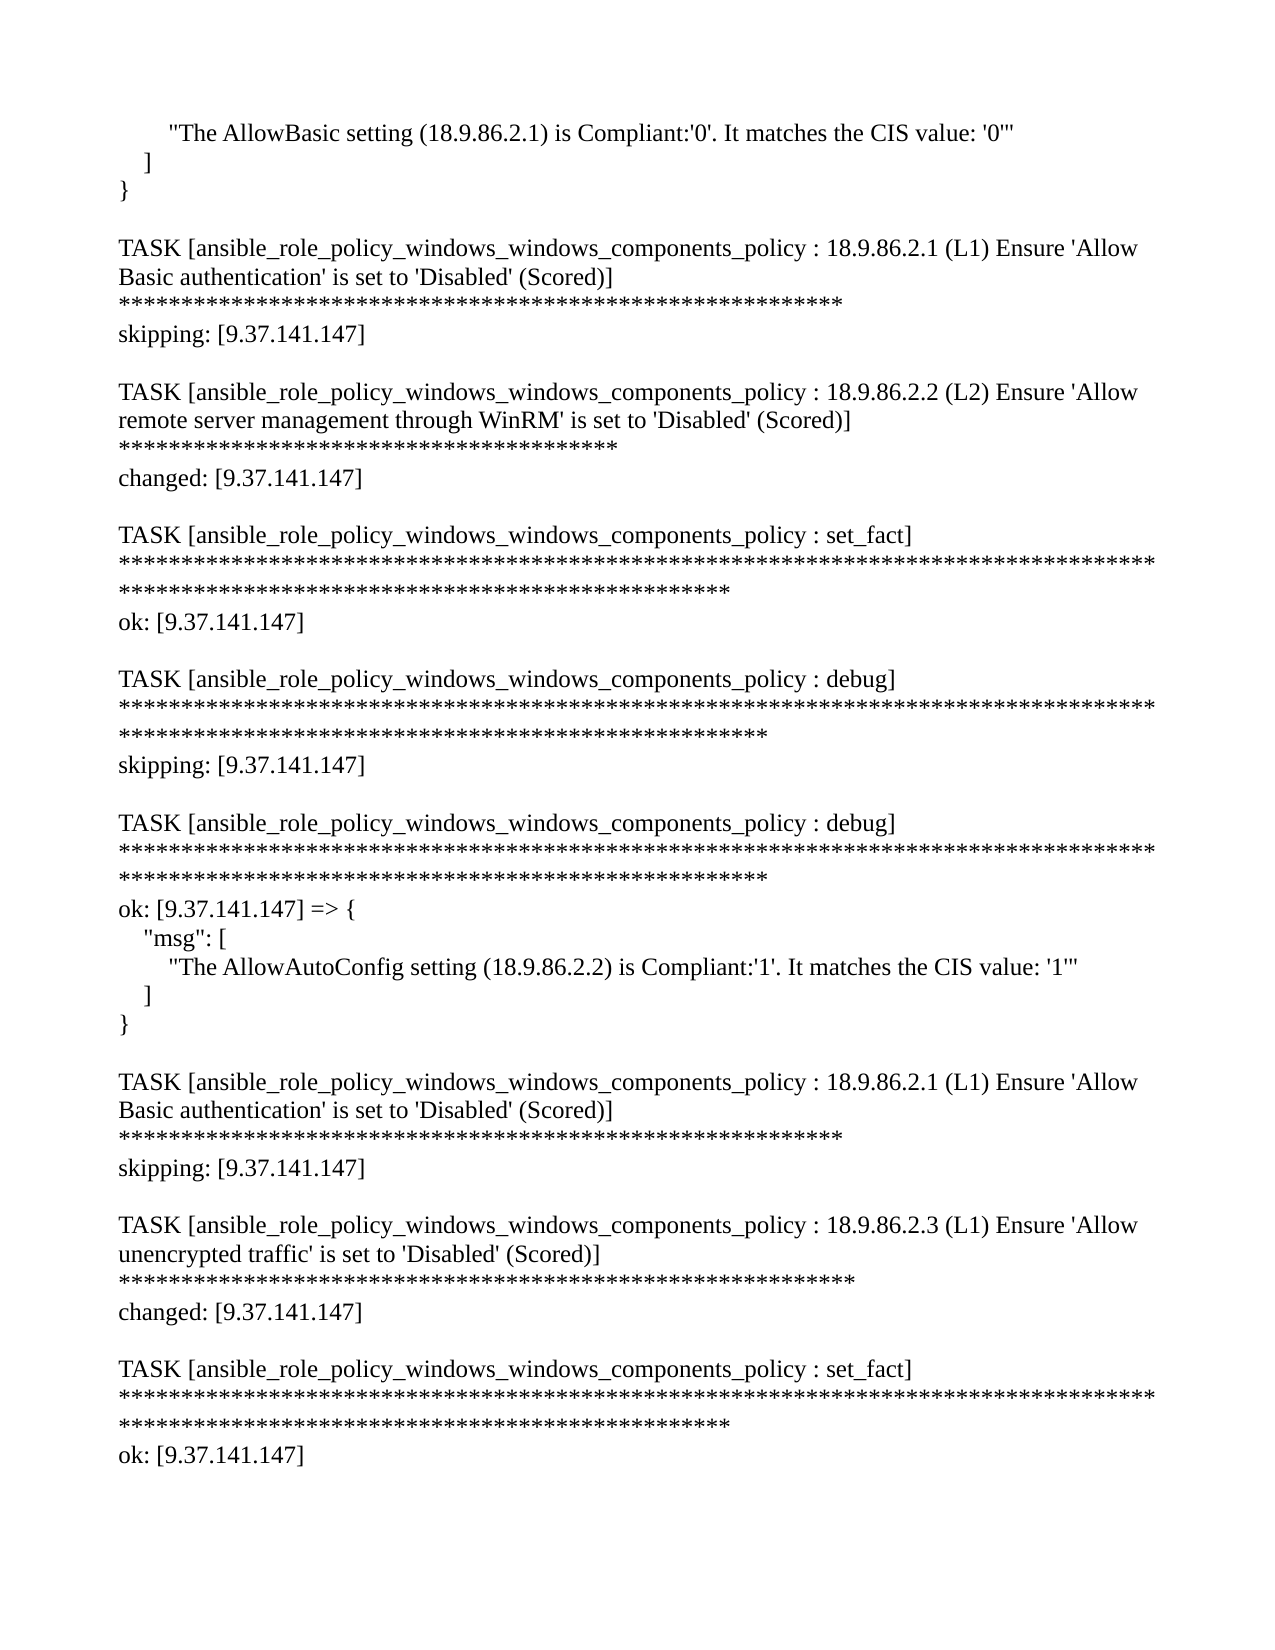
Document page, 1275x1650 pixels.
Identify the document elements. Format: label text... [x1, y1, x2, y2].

text TASK [ansible_role_policy_windows_windows_components_policy : 18.9.86.2.1 (L1) Ensure 'Allow Basic authentication' is set to 'Disabled' (Scored)] ********************************************************** [118, 233, 1157, 319]
text "The AllowBasic setting (18.9.86.2.1) is Compliant:'0'. It matches the CIS value: '0'" [118, 118, 1157, 147]
text ok: [9.37.141.147] [118, 1441, 1157, 1469]
text ] [118, 147, 1157, 176]
text ok: [9.37.141.147] [118, 607, 1157, 636]
text "The AllowAutoConfig setting (18.9.86.2.2) is Compliant:'1'. It matches the CIS value: '1'" [118, 952, 1157, 981]
text TASK [ansible_role_policy_windows_windows_components_policy : set_fact] ************************************************************************************************************************************ [118, 521, 1157, 607]
text } [118, 176, 1157, 204]
text TASK [ansible_role_policy_windows_windows_components_policy : 18.9.86.2.1 (L1) Ensure 'Allow Basic authentication' is set to 'Disabled' (Scored)] ********************************************************** [118, 1067, 1157, 1153]
text TASK [ansible_role_policy_windows_windows_components_policy : set_fact] ************************************************************************************************************************************ [118, 1354, 1157, 1441]
text ok: [9.37.141.147] => { [118, 894, 1157, 923]
text ] [118, 981, 1157, 1009]
text changed: [9.37.141.147] [118, 1297, 1157, 1326]
text TASK [ansible_role_policy_windows_windows_components_policy : debug] *************************************************************************************************************************************** [118, 664, 1157, 751]
text TASK [ansible_role_policy_windows_windows_components_policy : debug] *************************************************************************************************************************************** [118, 808, 1157, 894]
text "msg": [ [118, 923, 1157, 952]
text } [118, 1009, 1157, 1038]
text skipping: [9.37.141.147] [118, 1153, 1157, 1182]
text changed: [9.37.141.147] [118, 463, 1157, 492]
text skipping: [9.37.141.147] [118, 319, 1157, 348]
text skipping: [9.37.141.147] [118, 751, 1157, 779]
text TASK [ansible_role_policy_windows_windows_components_policy : 18.9.86.2.3 (L1) Ensure 'Allow unencrypted traffic' is set to 'Disabled' (Scored)] *********************************************************** [118, 1211, 1157, 1297]
text TASK [ansible_role_policy_windows_windows_components_policy : 18.9.86.2.2 (L2) Ensure 'Allow remote server management through WinRM' is set to 'Disabled' (Scored)] **************************************** [118, 377, 1157, 463]
